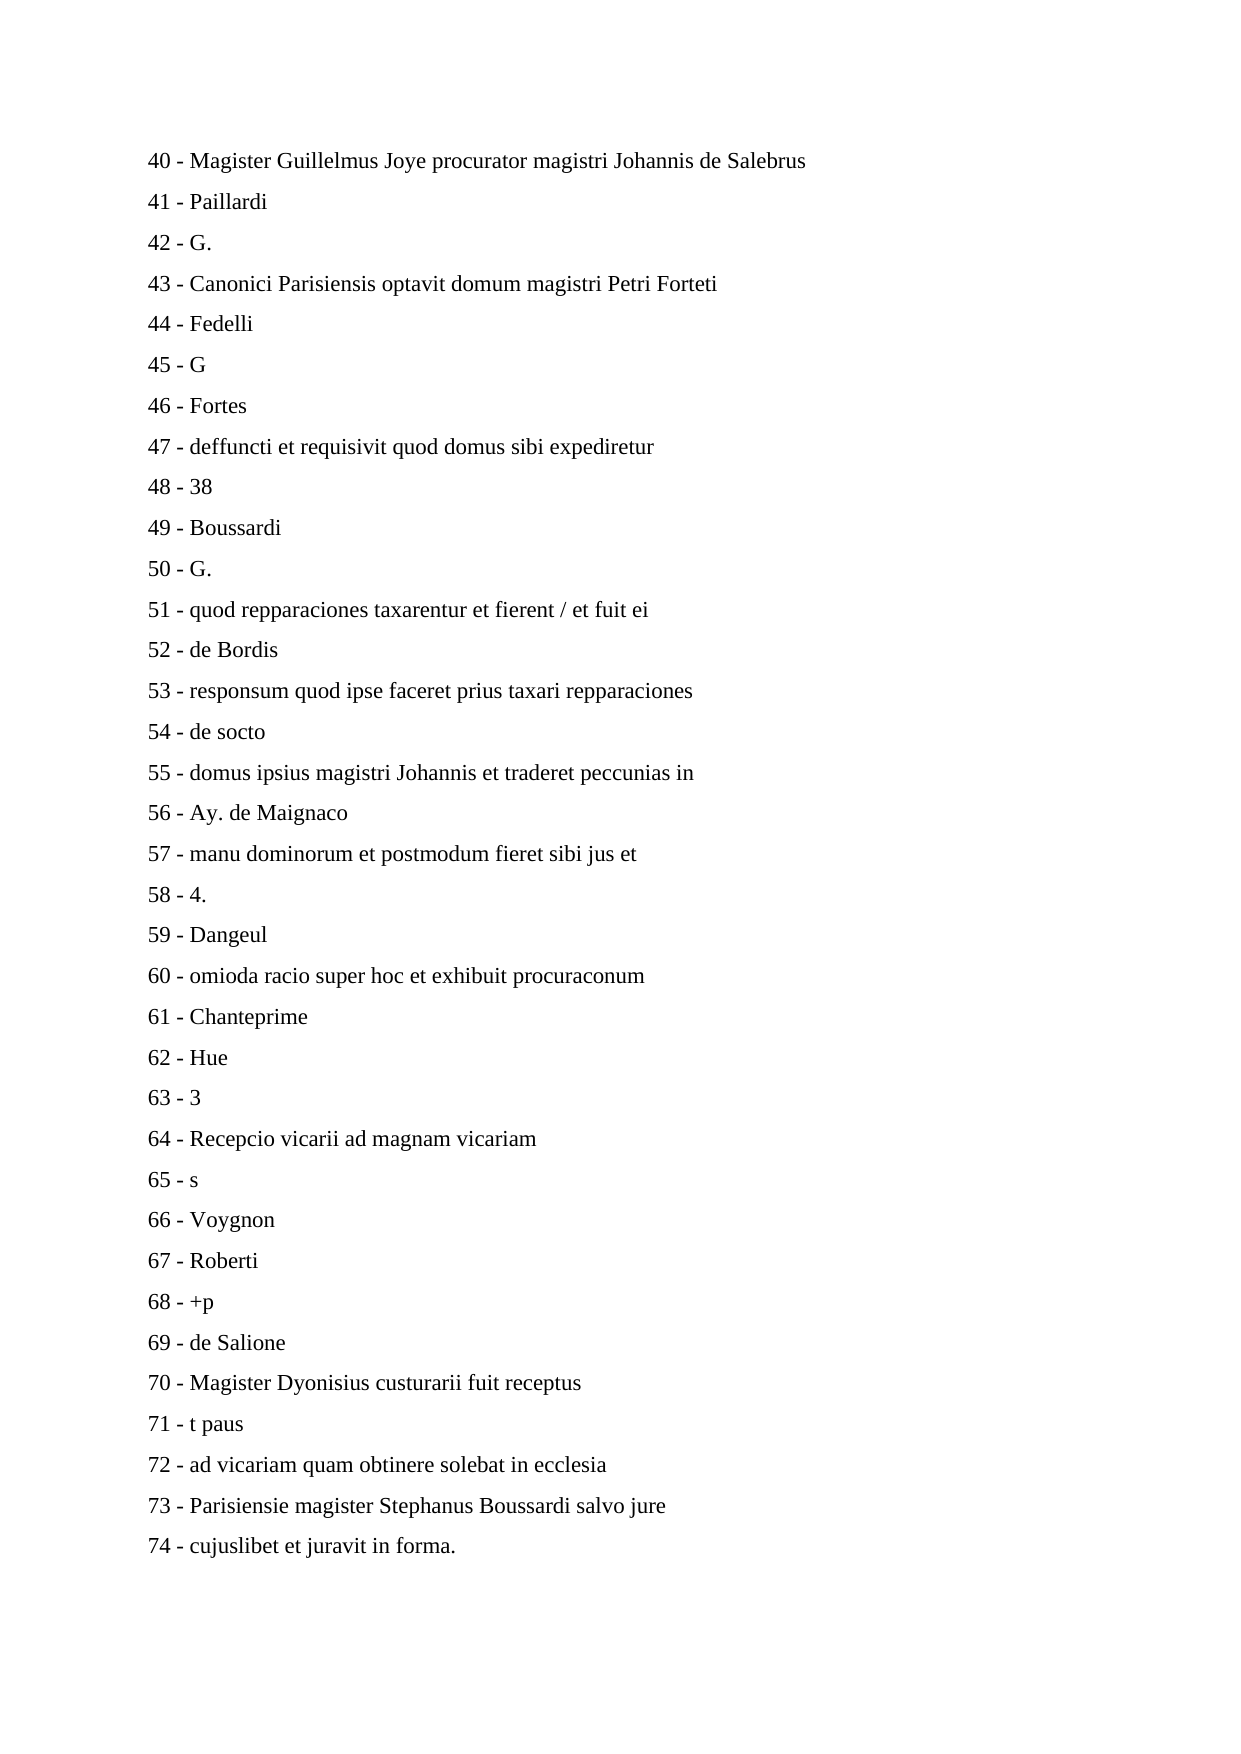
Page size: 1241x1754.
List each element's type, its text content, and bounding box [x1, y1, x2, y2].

text 74 - cujuslibet et juravit in forma. [148, 1532, 1093, 1559]
text 66 - Voygnon [148, 1207, 1093, 1233]
text 40 - Magister Guillelmus Joye procurator magistri Johannis de Salebrus [148, 148, 1093, 174]
text 71 - t paus [148, 1410, 1093, 1437]
text 62 - Hue [148, 1044, 1093, 1070]
text 47 - deffuncti et requisivit quod domus sibi expediretur [148, 433, 1093, 459]
text 43 - Canonici Parisiensis optavit domum magistri Petri Forteti [148, 270, 1093, 296]
text 50 - G. [148, 555, 1093, 581]
text 58 - 4. [148, 881, 1093, 907]
text 72 - ad vicariam quam obtinere solebat in ecclesia [148, 1451, 1093, 1477]
text 41 - Paillardi [148, 188, 1093, 215]
text 56 - Ay. de Maignaco [148, 799, 1093, 826]
text 59 - Dangeul [148, 921, 1093, 948]
text 42 - G. [148, 229, 1093, 255]
text 68 - +p [148, 1288, 1093, 1314]
text 49 - Boussardi [148, 514, 1093, 541]
text 60 - omioda racio super hoc et exhibuit procuraconum [148, 962, 1093, 988]
text 48 - 38 [148, 473, 1093, 500]
text 69 - de Salione [148, 1329, 1093, 1355]
text 54 - de socto [148, 718, 1093, 744]
text 70 - Magister Dyonisius custurarii fuit receptus [148, 1369, 1093, 1396]
text 55 - domus ipsius magistri Johannis et traderet peccunias in [148, 758, 1093, 785]
text 44 - Fedelli [148, 311, 1093, 337]
text 57 - manu dominorum et postmodum fieret sibi jus et [148, 840, 1093, 866]
text 67 - Roberti [148, 1247, 1093, 1274]
text 51 - quod repparaciones taxarentur et fierent / et fuit ei [148, 596, 1093, 622]
text 45 - G [148, 351, 1093, 378]
text 63 - 3 [148, 1084, 1093, 1111]
text 53 - responsum quod ipse faceret prius taxari repparaciones [148, 677, 1093, 703]
text 65 - s [148, 1166, 1093, 1192]
text 46 - Fortes [148, 392, 1093, 418]
text 64 - Recepcio vicarii ad magnam vicariam [148, 1125, 1093, 1151]
text 73 - Parisiensie magister Stephanus Boussardi salvo jure [148, 1492, 1093, 1518]
text 61 - Chanteprime [148, 1003, 1093, 1029]
text 52 - de Bordis [148, 636, 1093, 663]
